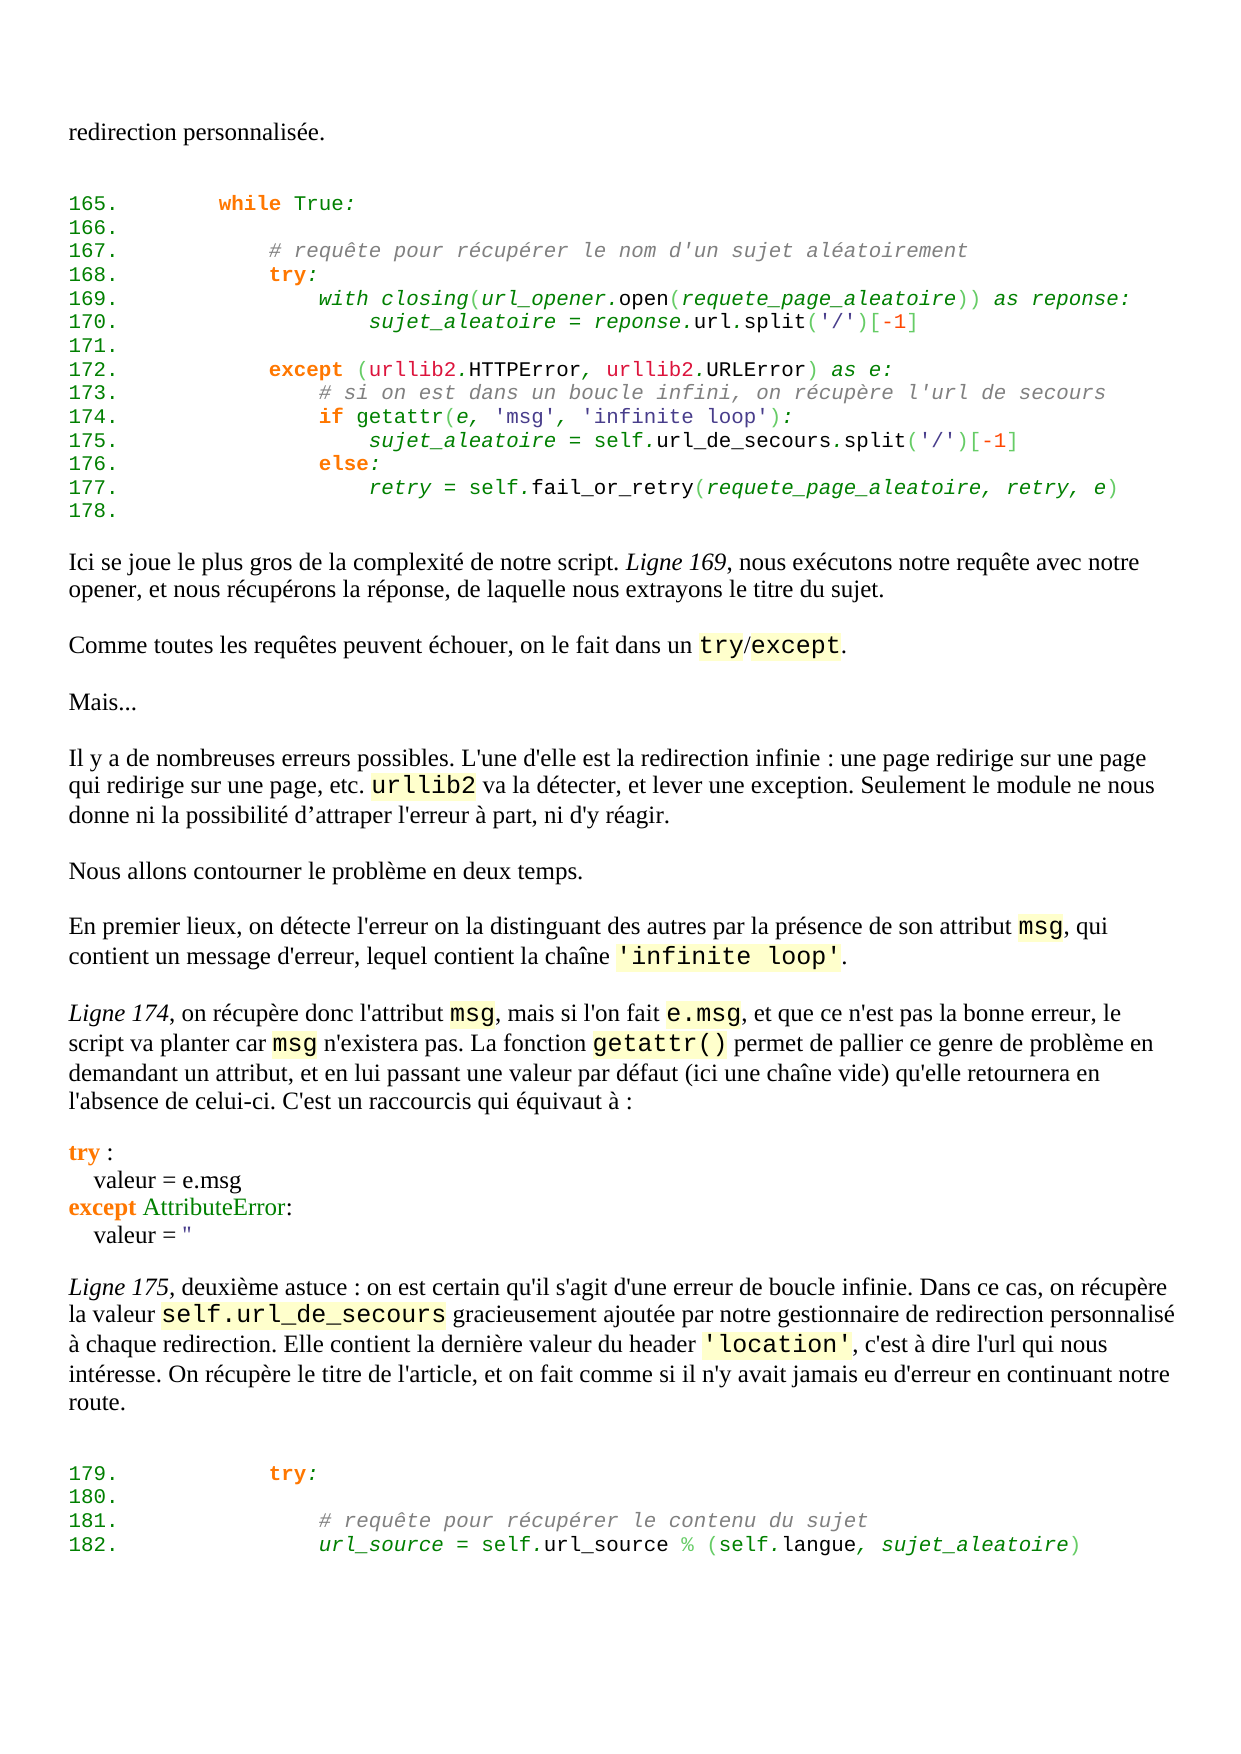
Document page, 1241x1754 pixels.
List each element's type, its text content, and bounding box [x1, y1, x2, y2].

list with closing(url_opener.open(requete_page_aleatoire)) as reponse: [68, 288, 1177, 311]
text Ligne 174, on récupère donc l'attribut msg, mais si l'on fait e.msg, et que ce n'est pas la bonne erreur, le script va planter car msg n'existera pas. La fonction getattr() permet de pallier ce genre de problème en demandant un attribut, et en lui passant une valeur par défaut (ici une chaîne vide) qu'elle retournera en l'absence de celui-ci. C'est un raccourcis qui équivaut à : [68, 999, 1177, 1114]
list else: [68, 453, 1177, 477]
text Mais... [68, 688, 1177, 716]
list # si on est dans un boucle infini, on récupère l'url de secours [68, 382, 1177, 406]
list except (urllib2.HTTPError, urllib2.URLError) as e: [68, 359, 1177, 382]
list sujet_aleatoire = self.url_de_secours.split('/')[-1] [68, 429, 1177, 453]
text Comme toutes les requêtes peuvent échouer, on le fait dans un try/except. [68, 631, 1177, 661]
list while True: [68, 193, 1177, 217]
list sujet_aleatoire = reponse.url.split('/')[-1] [68, 311, 1177, 335]
list # requête pour récupérer le nom d'un sujet aléatoirement [68, 240, 1177, 264]
list retry = self.fail_or_retry(requete_page_aleatoire, retry, e) [68, 477, 1177, 501]
list if getattr(e, 'msg', 'infinite loop'): [68, 406, 1177, 429]
list try: [68, 264, 1177, 288]
text Il y a de nombreuses erreurs possibles. L'une d'elle est la redirection infinie : une page redirige sur une page qui redirige sur une page, etc. urllib2 va la détecter, et lever une exception. Seulement le module ne nous donne ni la possibilité d’attraper l'erreur à part, ni d'y réagir. [68, 744, 1177, 829]
list url_source = self.url_source % (self.langue, sujet_aleatoire) [68, 1533, 1177, 1557]
text redirection personnalisée. [68, 118, 1177, 146]
text Nous allons contourner le problème en deux temps. [68, 857, 1177, 884]
text En premier lieux, on détecte l'erreur on la distinguant des autres par la présence de son attribut msg, qui contient un message d'erreur, lequel contient la chaîne 'infinite loop'. [68, 912, 1177, 972]
text try : valeur = e.msg except AttributeError: valeur = '' [68, 1138, 1177, 1249]
list # requête pour récupérer le contenu du sujet [68, 1510, 1177, 1533]
list try: [68, 1463, 1177, 1486]
text Ici se joue le plus gros de la complexité de notre script. Ligne 169, nous exécutons notre requête avec notre opener, et nous récupérons la réponse, de laquelle nous extrayons le titre du sujet. [68, 548, 1177, 603]
text Ligne 175, deuxième astuce : on est certain qu'il s'agit d'une erreur de boucle infinie. Dans ce cas, on récupère la valeur self.url_de_secours gracieusement ajoutée par notre gestionnaire de redirection personnalisé à chaque redirection. Elle contient la dernière valeur du header 'location', c'est à dire l'url qui nous intéresse. On récupère le titre de l'article, et on fait comme si il n'y avait jamais eu d'erreur en continuant notre route. [68, 1273, 1177, 1415]
